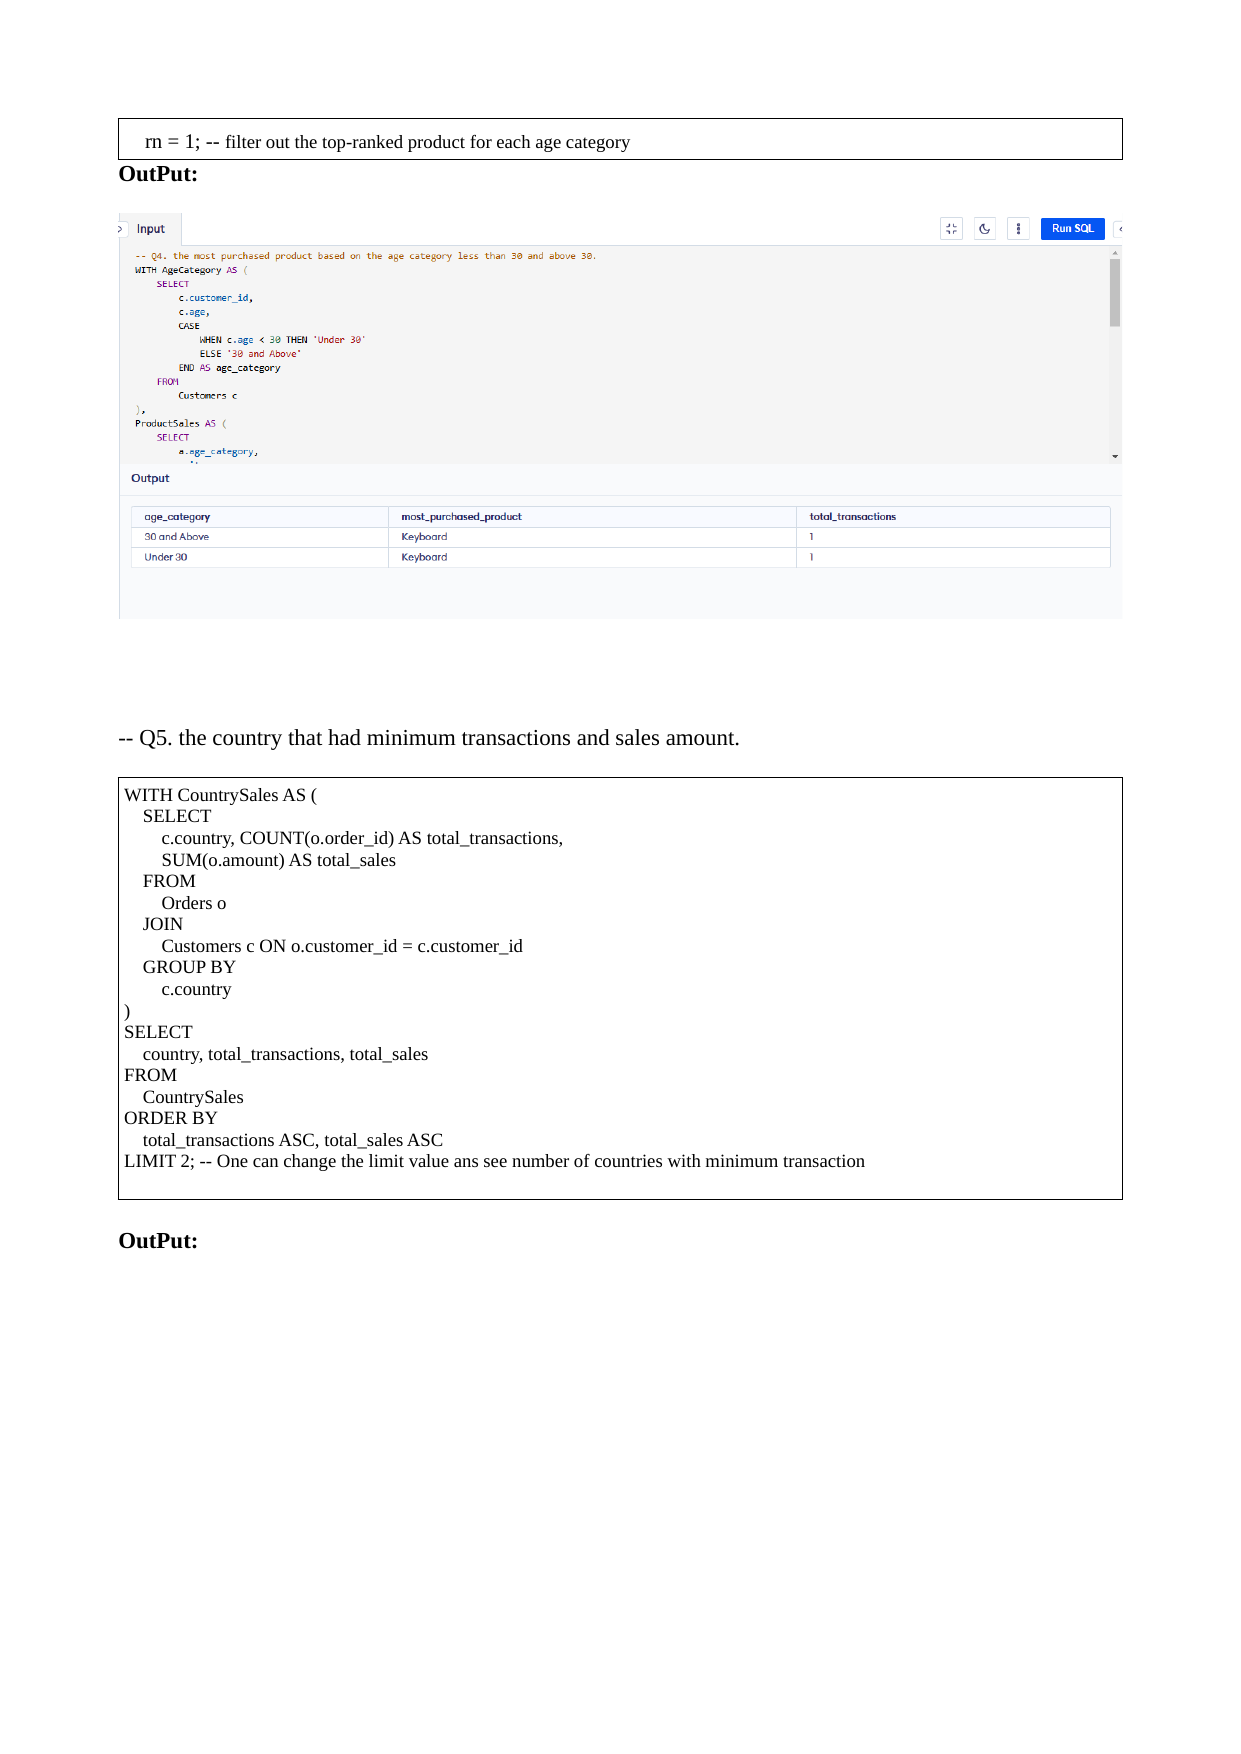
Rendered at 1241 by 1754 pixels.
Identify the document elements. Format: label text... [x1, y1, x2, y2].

picture [118, 213, 1123, 619]
table_header WITH CountrySales AS ( SELECT c.country, COUNT(o.order_id) AS total_transactions, SUM(o.amount) AS total_sales FROM Orders o JOIN Customers c ON o.customer_id = c.customer_id GROUP BY c.country ) SELECT country, total_transactions, total_sales FROM CountrySales ORDER BY total_transactions ASC, total_sales ASC LIMIT 2; -- One can change the limit value ans see number of countries with minimum transaction [119, 778, 1122, 1199]
text OutPut: [118, 160, 1122, 187]
text -- Q5. the country that had minimum transactions and sales amount. [118, 724, 1122, 751]
table_header rn = 1; -- filter out the top-ranked product for each age category [119, 119, 1122, 159]
text OutPut: [118, 1227, 1122, 1253]
